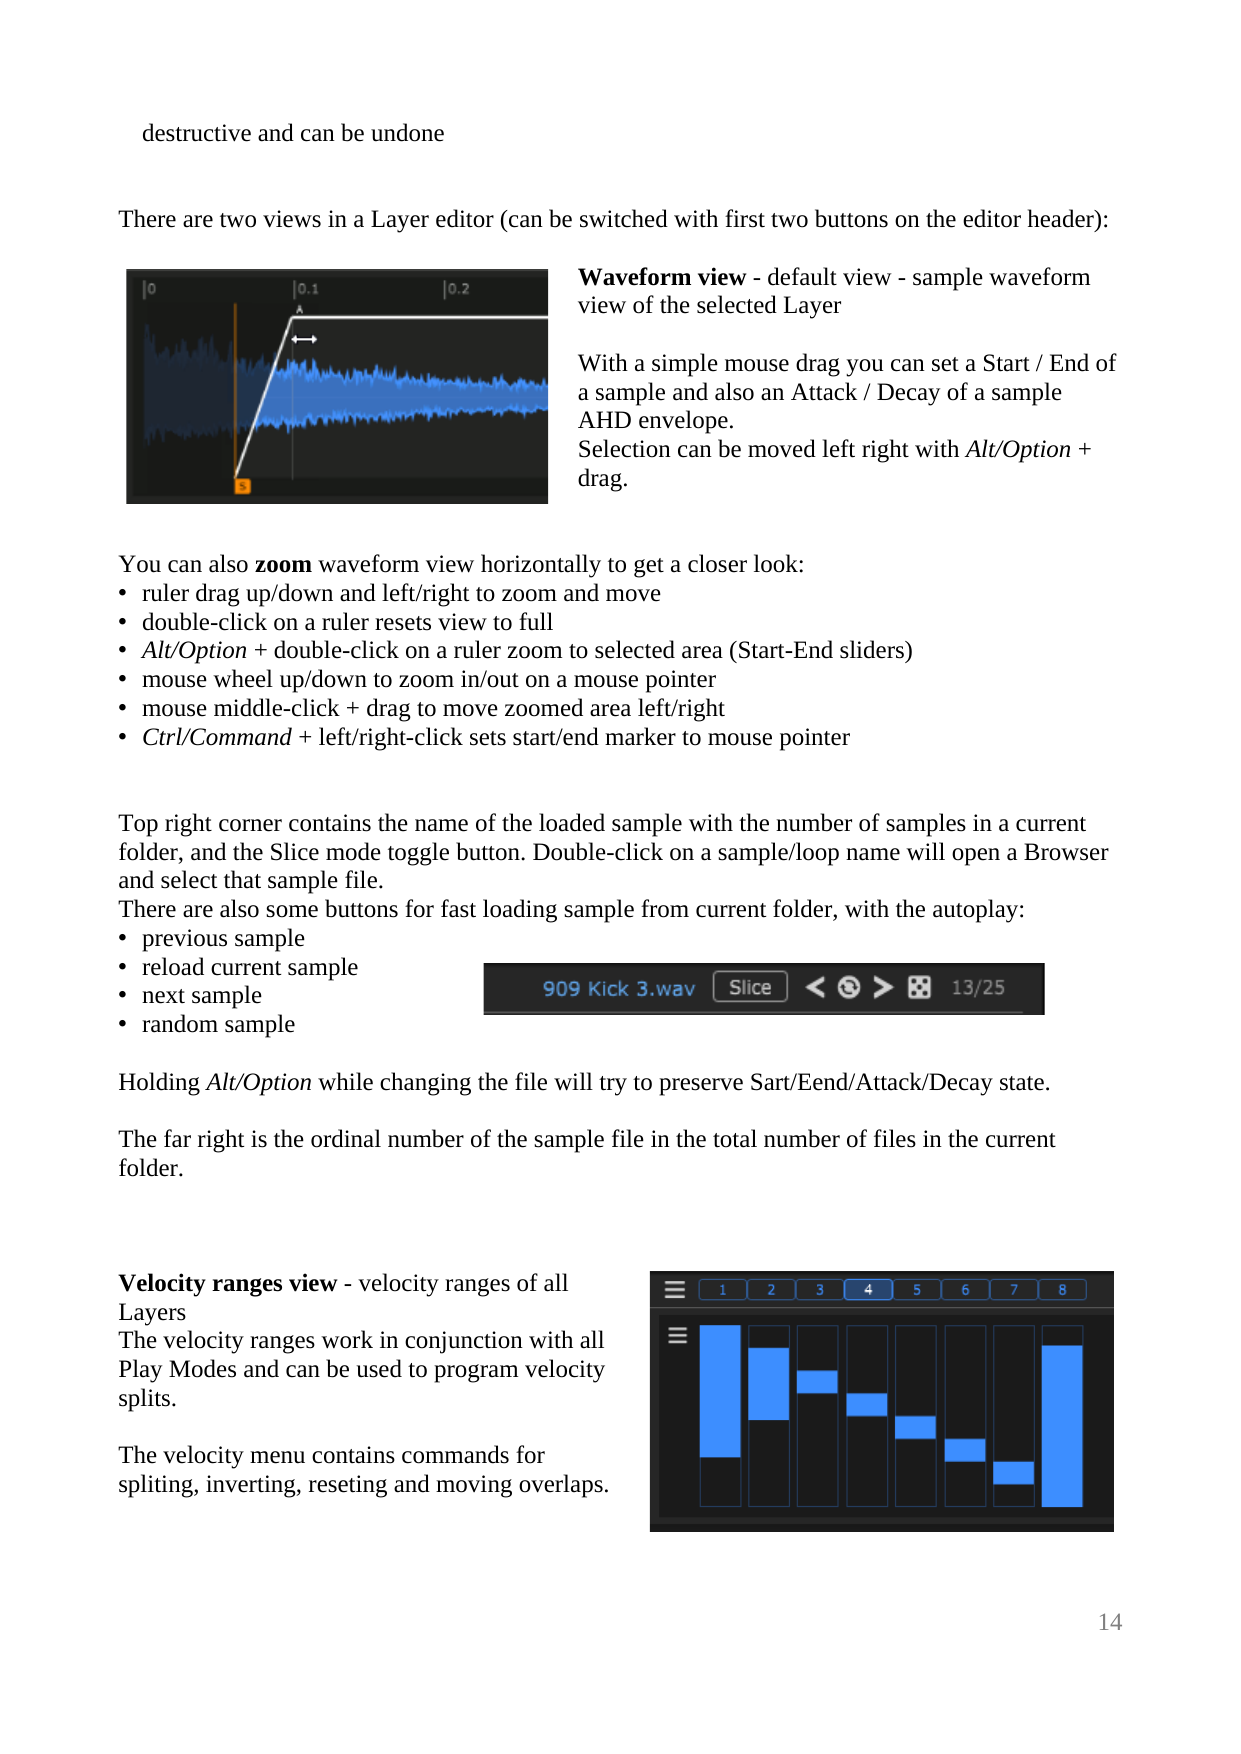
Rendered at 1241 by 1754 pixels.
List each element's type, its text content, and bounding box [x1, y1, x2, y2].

list double-click on a ruler resets view to full [118, 607, 1122, 636]
list mouse wheel up/down to zoom in/out on a mouse pointer [118, 664, 1122, 693]
list mouse middle-click + drag to move zoomed area left/right [118, 693, 1122, 722]
text There are also some buttons for fast loading sample from current folder, with the autoplay: [118, 894, 1122, 923]
text Waveform view - default view - sample waveform view of the selected Layer [118, 262, 1122, 319]
list [1045, 981, 1122, 1009]
picture [126, 269, 549, 504]
list random sample [118, 1009, 1122, 1038]
text With a simple mouse drag you can set a Start / End of a sample and also an Attack / Decay of a sample AHD envelope. [549, 348, 1122, 434]
text You can also zoom waveform view horizontally to get a closer look: [118, 549, 1122, 578]
list reload current sample [118, 952, 1122, 981]
text Velocity ranges view - velocity ranges of all Layers [118, 1268, 1122, 1326]
list next sample [118, 981, 483, 1009]
list previous sample [118, 923, 1122, 952]
text The velocity ranges work in conjunction with all Play Modes and can be used to program velocity splits. [118, 1326, 649, 1412]
list Ctrl/Command + left/right-click sets start/end marker to mouse pointer [118, 722, 1122, 751]
list Alt/Option + double-click on a ruler zoom to selected area (Start-End sliders) [118, 636, 1122, 664]
text There are two views in a Layer editor (can be switched with first two buttons on the editor header): [118, 204, 1122, 233]
picture [649, 1271, 1114, 1532]
list ruler drag up/down and left/right to zoom and move [118, 578, 1122, 607]
picture [483, 963, 1045, 1015]
text Selection can be moved left right with Alt/Option + drag. [549, 434, 1122, 492]
list destructive and can be undone [118, 118, 1122, 147]
text Holding Alt/Option while changing the file will try to preserve Sart/Eend/Attack/Decay state. [118, 1067, 1122, 1096]
text Top right corner contains the name of the loaded sample with the number of samples in a current folder, and the Slice mode toggle button. Double-click on a sample/loop name will open a Browser and select that sample file. [118, 808, 1122, 894]
text The far right is the ordinal number of the sample file in the total number of files in the current folder. [118, 1124, 1122, 1182]
text The velocity menu contains commands for spliting, inverting, reseting and moving overlaps. [118, 1441, 649, 1498]
